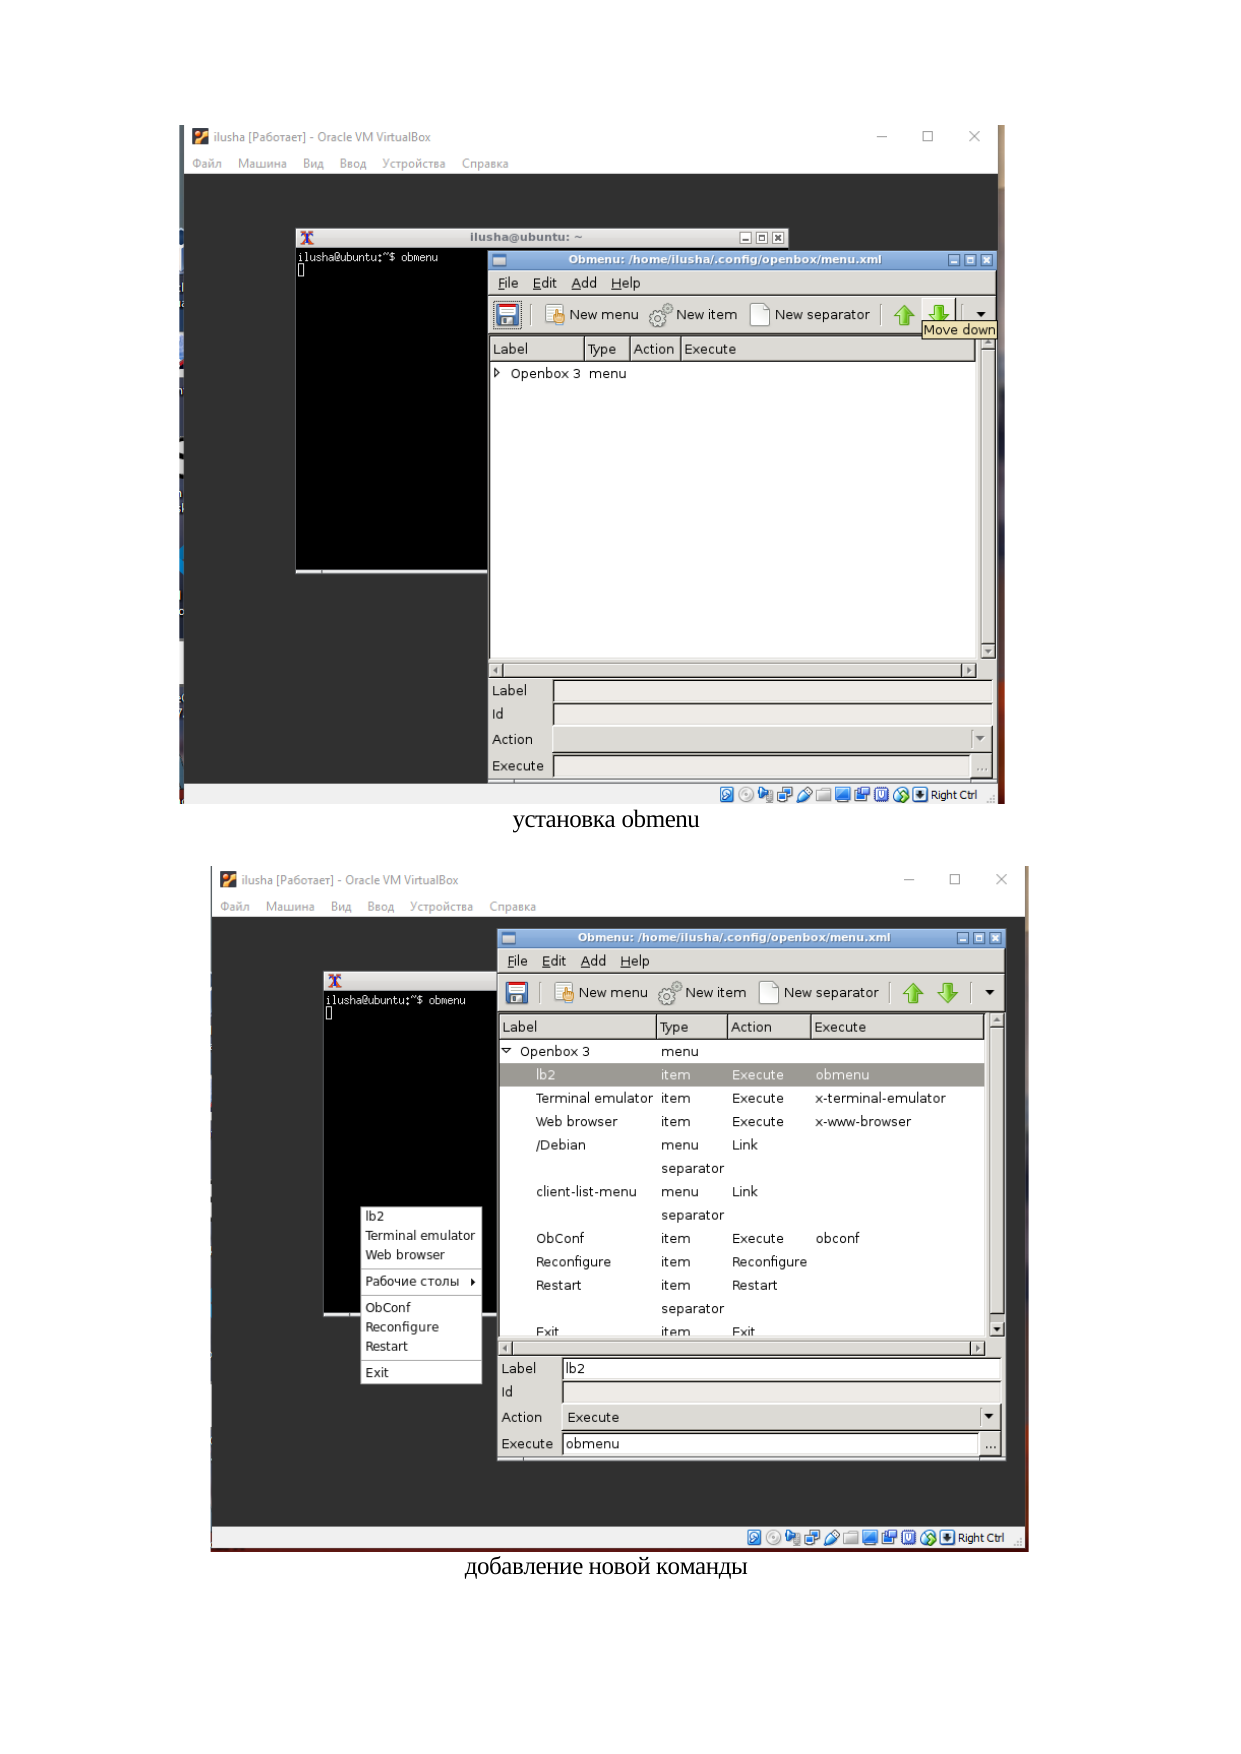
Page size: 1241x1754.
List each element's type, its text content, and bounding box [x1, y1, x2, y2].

text добавление новой команды [156, 866, 1057, 1580]
picture [210, 866, 1029, 1552]
text установка obmenu [156, 118, 1057, 833]
picture [179, 125, 1005, 804]
